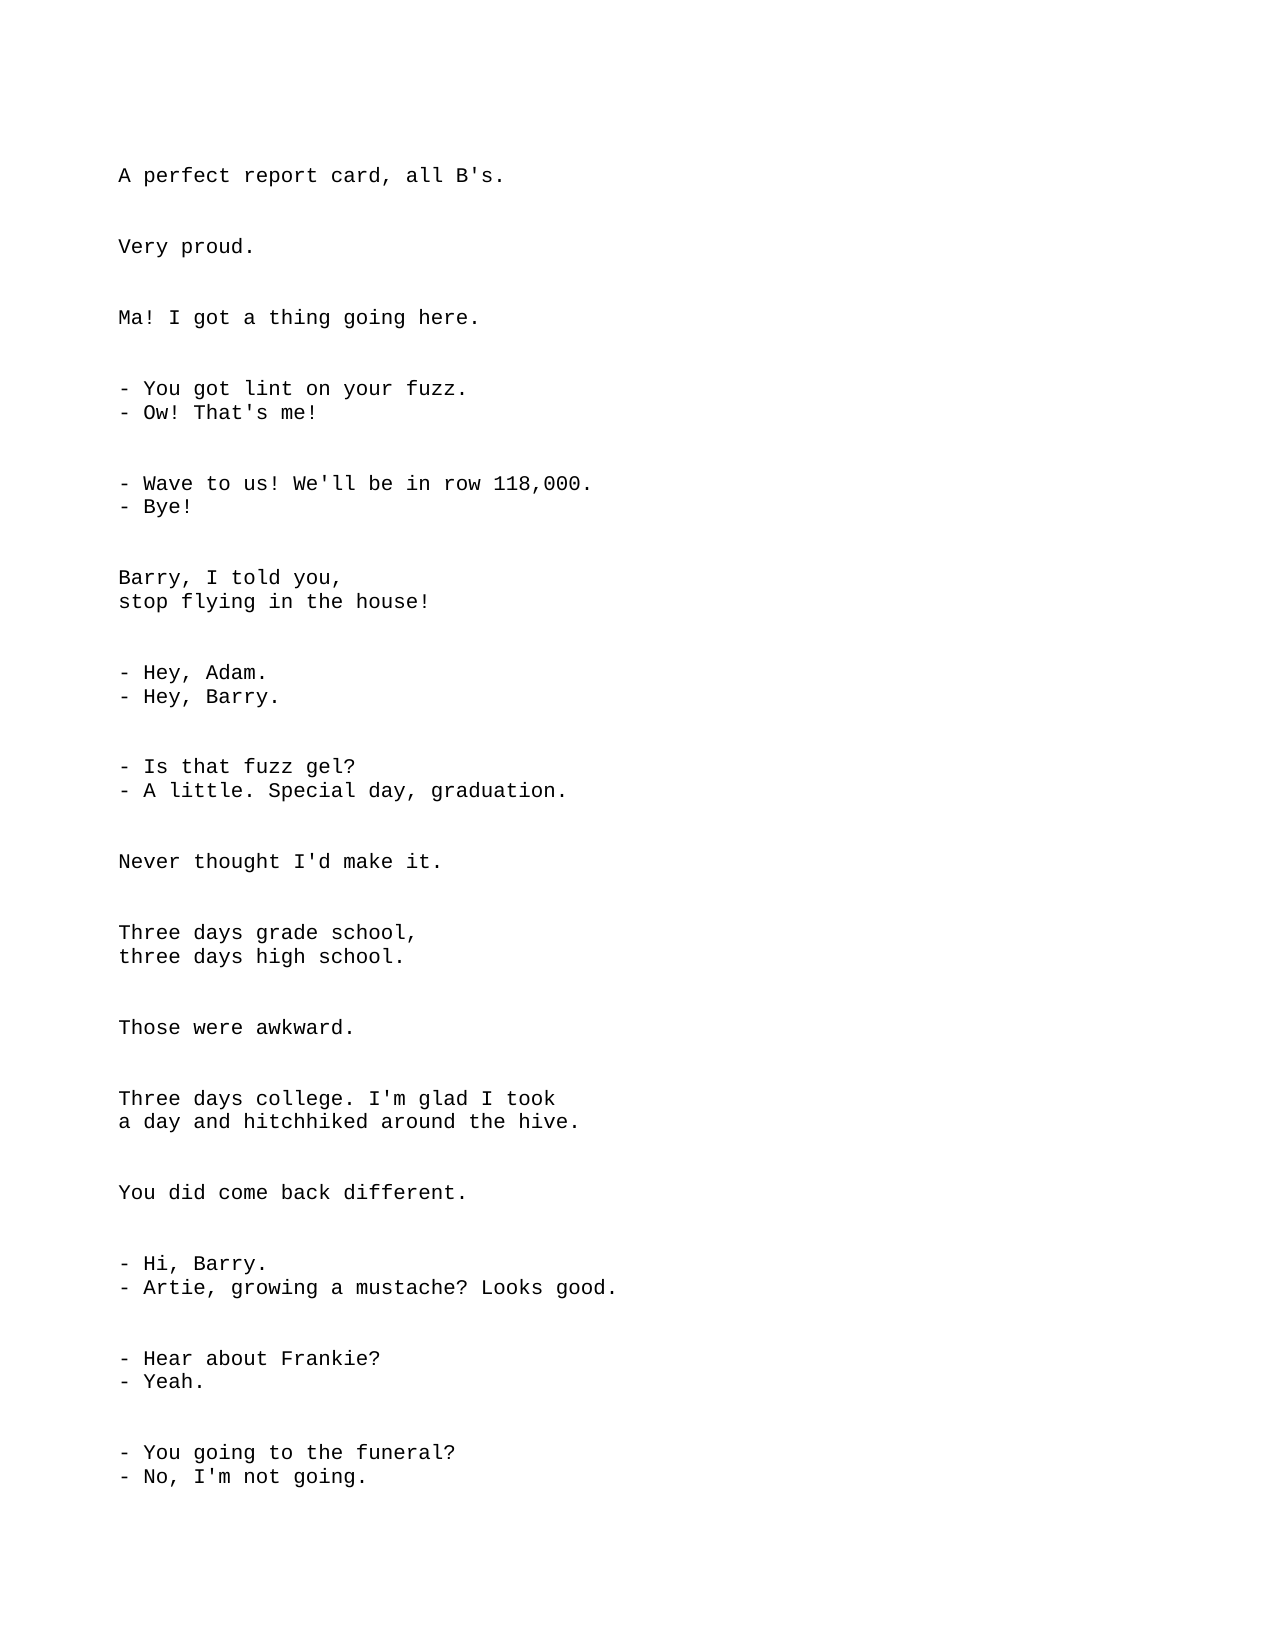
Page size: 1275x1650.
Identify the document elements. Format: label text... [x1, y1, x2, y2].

text - Bye! [118, 496, 1157, 520]
text - You got lint on your fuzz. [118, 378, 1157, 402]
text stop flying in the house! [118, 591, 1157, 615]
text - Ow! That's me! [118, 402, 1157, 426]
text A perfect report card, all B's. [118, 165, 1157, 189]
text - Hear about Frankie? [118, 1348, 1157, 1371]
text Barry, I told you, [118, 567, 1157, 591]
text - Hi, Barry. [118, 1253, 1157, 1277]
text three days high school. [118, 946, 1157, 969]
text Three days grade school, [118, 922, 1157, 946]
text - Yeah. [118, 1371, 1157, 1395]
text - Artie, growing a mustache? Looks good. [118, 1277, 1157, 1300]
text You did come back different. [118, 1182, 1157, 1206]
text Very proud. [118, 236, 1157, 260]
text - Is that fuzz gel? [118, 757, 1157, 780]
text - Wave to us! We'll be in row 118,000. [118, 473, 1157, 496]
text Ma! I got a thing going here. [118, 307, 1157, 331]
text - No, I'm not going. [118, 1466, 1157, 1489]
text a day and hitchhiked around the hive. [118, 1111, 1157, 1135]
text Those were awkward. [118, 1017, 1157, 1040]
text Never thought I'd make it. [118, 851, 1157, 875]
text - Hey, Barry. [118, 686, 1157, 709]
text Three days college. I'm glad I took [118, 1088, 1157, 1111]
text - A little. Special day, graduation. [118, 780, 1157, 804]
text - Hey, Adam. [118, 662, 1157, 686]
text - You going to the funeral? [118, 1442, 1157, 1466]
